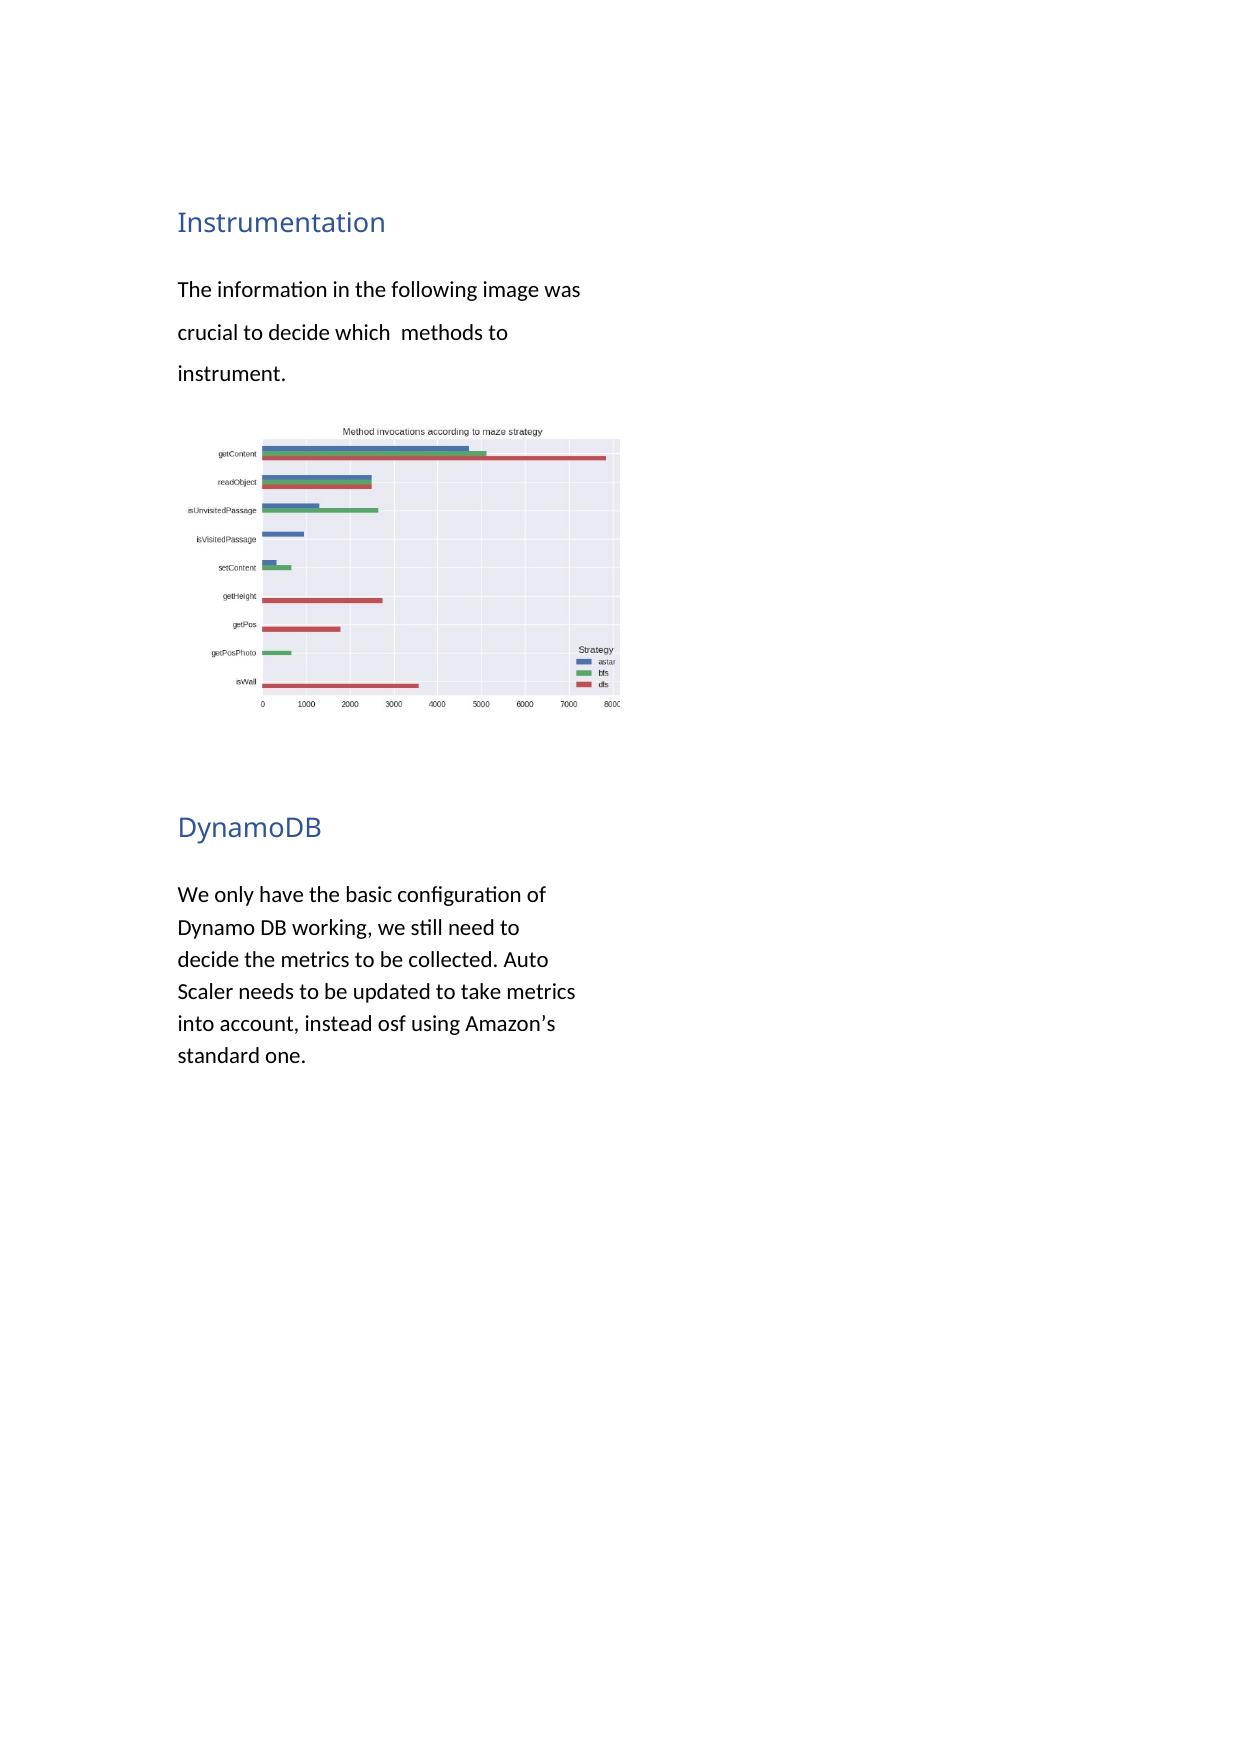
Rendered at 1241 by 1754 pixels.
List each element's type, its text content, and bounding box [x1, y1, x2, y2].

text The information in the following image was crucial to decide which methods to instrument. [177, 276, 583, 388]
text DynamoDB [177, 808, 583, 845]
text Instrumentation [177, 204, 583, 241]
text We only have the basic configuration of Dynamo DB working, we still need to decide the metrics to be collected. Auto Scaler needs to be updated to take metrics into account, instead osf using Amazon’s standard one. [177, 880, 583, 1069]
